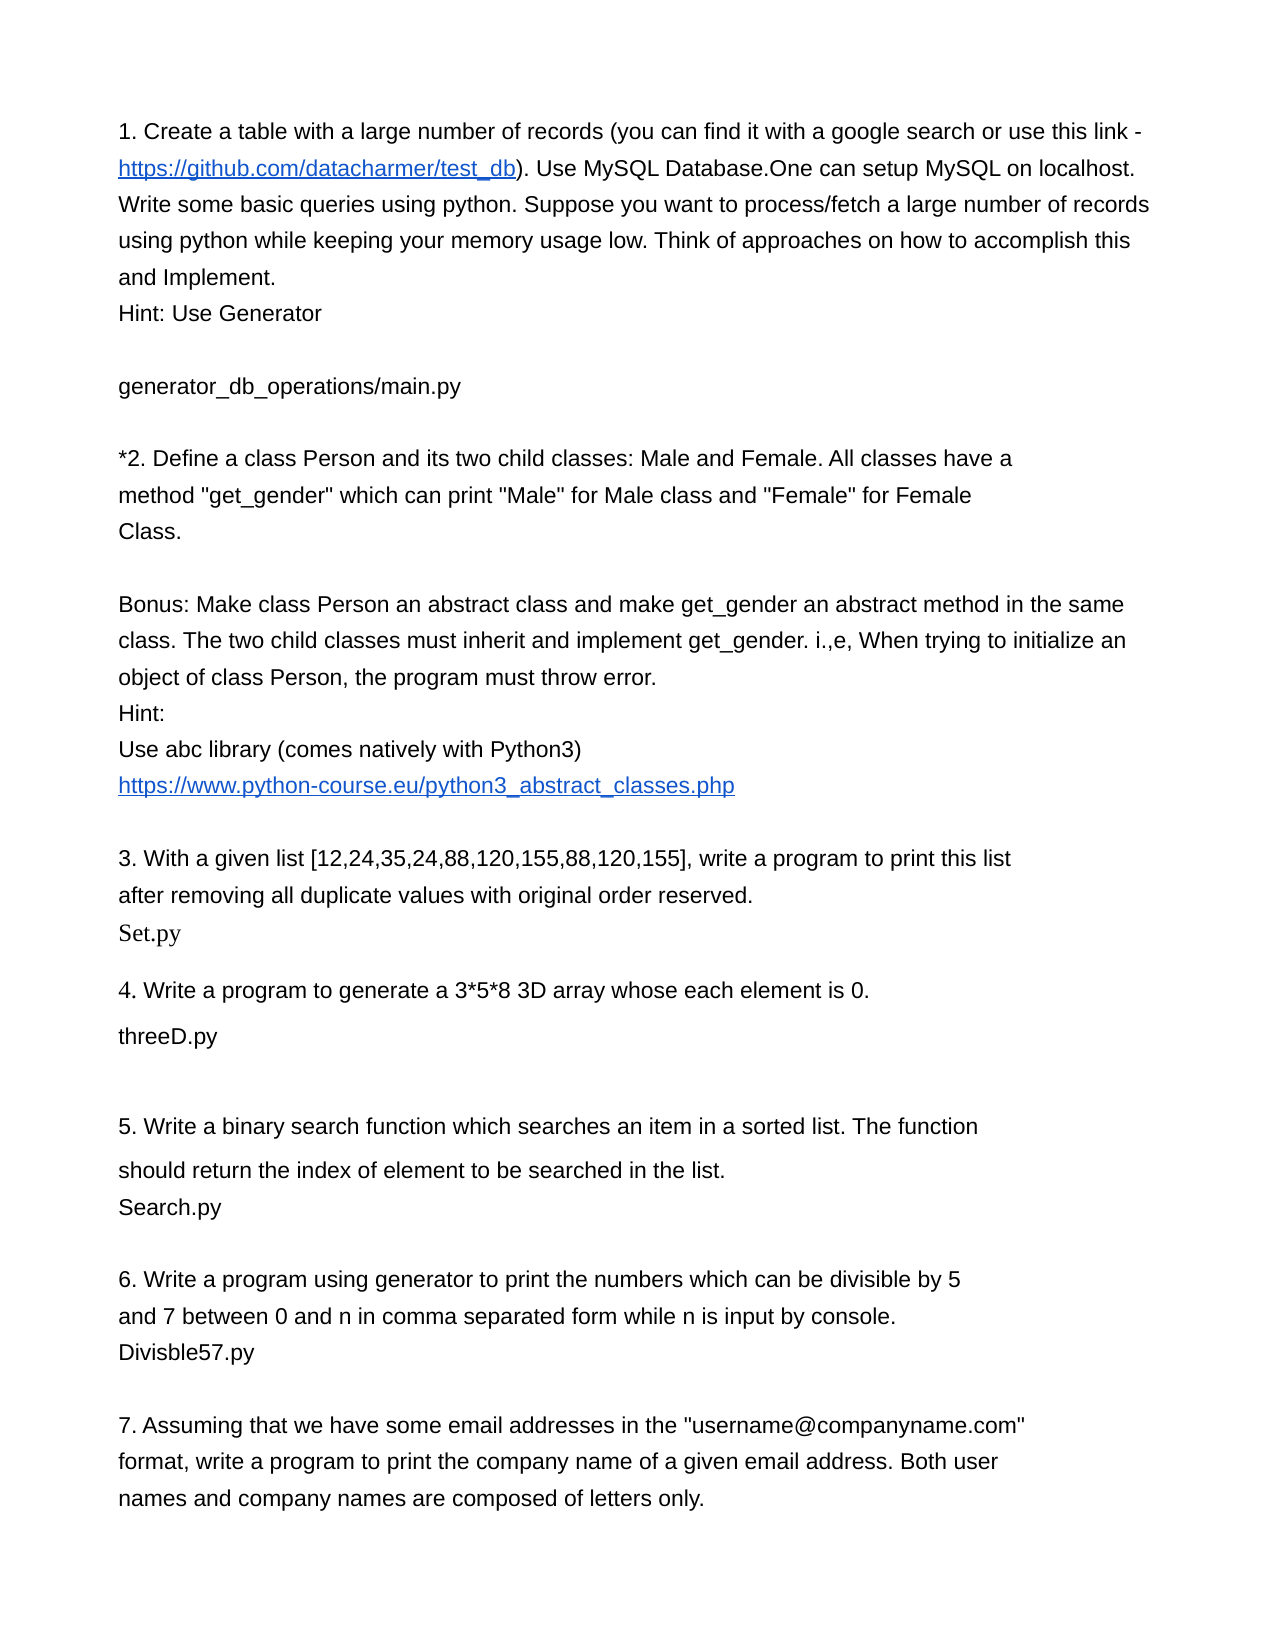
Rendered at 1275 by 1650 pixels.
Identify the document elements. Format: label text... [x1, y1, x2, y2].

text 7. Assuming that we have some email addresses in the "username@companyname.com" [118, 1412, 1157, 1438]
text names and company names are composed of letters only. [118, 1484, 1157, 1511]
text method "get_gender" which can print "Male" for Male class and "Female" for Female [118, 482, 1157, 508]
text Divisble57.py [118, 1339, 1157, 1366]
text generator_db_operations/main.py [118, 373, 1157, 399]
text Search.py [118, 1194, 1157, 1220]
text and 7 between 0 and n in comma separated form while n is input by console. [118, 1303, 1157, 1329]
text after removing all duplicate values with original order reserved. [118, 882, 1157, 908]
text 4. Write a program to generate a 3*5*8 3D array whose each element is 0. [118, 975, 1157, 1004]
text should return the index of element to be searched in the list. [118, 1157, 1157, 1184]
text 5. Write a binary search function which searches an item in a sorted list. The function [118, 1113, 1157, 1139]
text Bonus: Make class Person an abstract class and make get_gender an abstract method in the same class. The two child classes must inherit and implement get_gender. i.,e, When trying to initialize an object of class Person, the program must throw error. [118, 591, 1157, 690]
text Set.py [118, 918, 1157, 947]
text Class. [118, 518, 1157, 544]
text format, write a program to print the company name of a given email address. Both user [118, 1448, 1157, 1474]
text 6. Write a program using generator to print the numbers which can be divisible by 5 [118, 1266, 1157, 1293]
text 3. With a given list [12,24,35,24,88,120,155,88,120,155], write a program to print this list [118, 845, 1157, 872]
text 1. Create a table with a large number of records (you can find it with a google search or use this link - https://github.com/datacharmer/test_db). Use MySQL Database.One can setup MySQL on localhost. Write some basic queries using python. Suppose you want to process/fetch a large number of records using python while keeping your memory usage low. Think of approaches on how to accomplish this and Implement. [118, 118, 1157, 290]
text Use abc library (comes natively with Python3) https://www.python-course.eu/python3_abstract_classes.php [118, 736, 1157, 799]
text Hint: Use Generator [118, 300, 1157, 326]
text *2. Define a class Person and its two child classes: Male and Female. All classes have a [118, 445, 1157, 472]
text threeD.py [118, 1023, 1157, 1049]
text Hint: [118, 700, 1157, 726]
